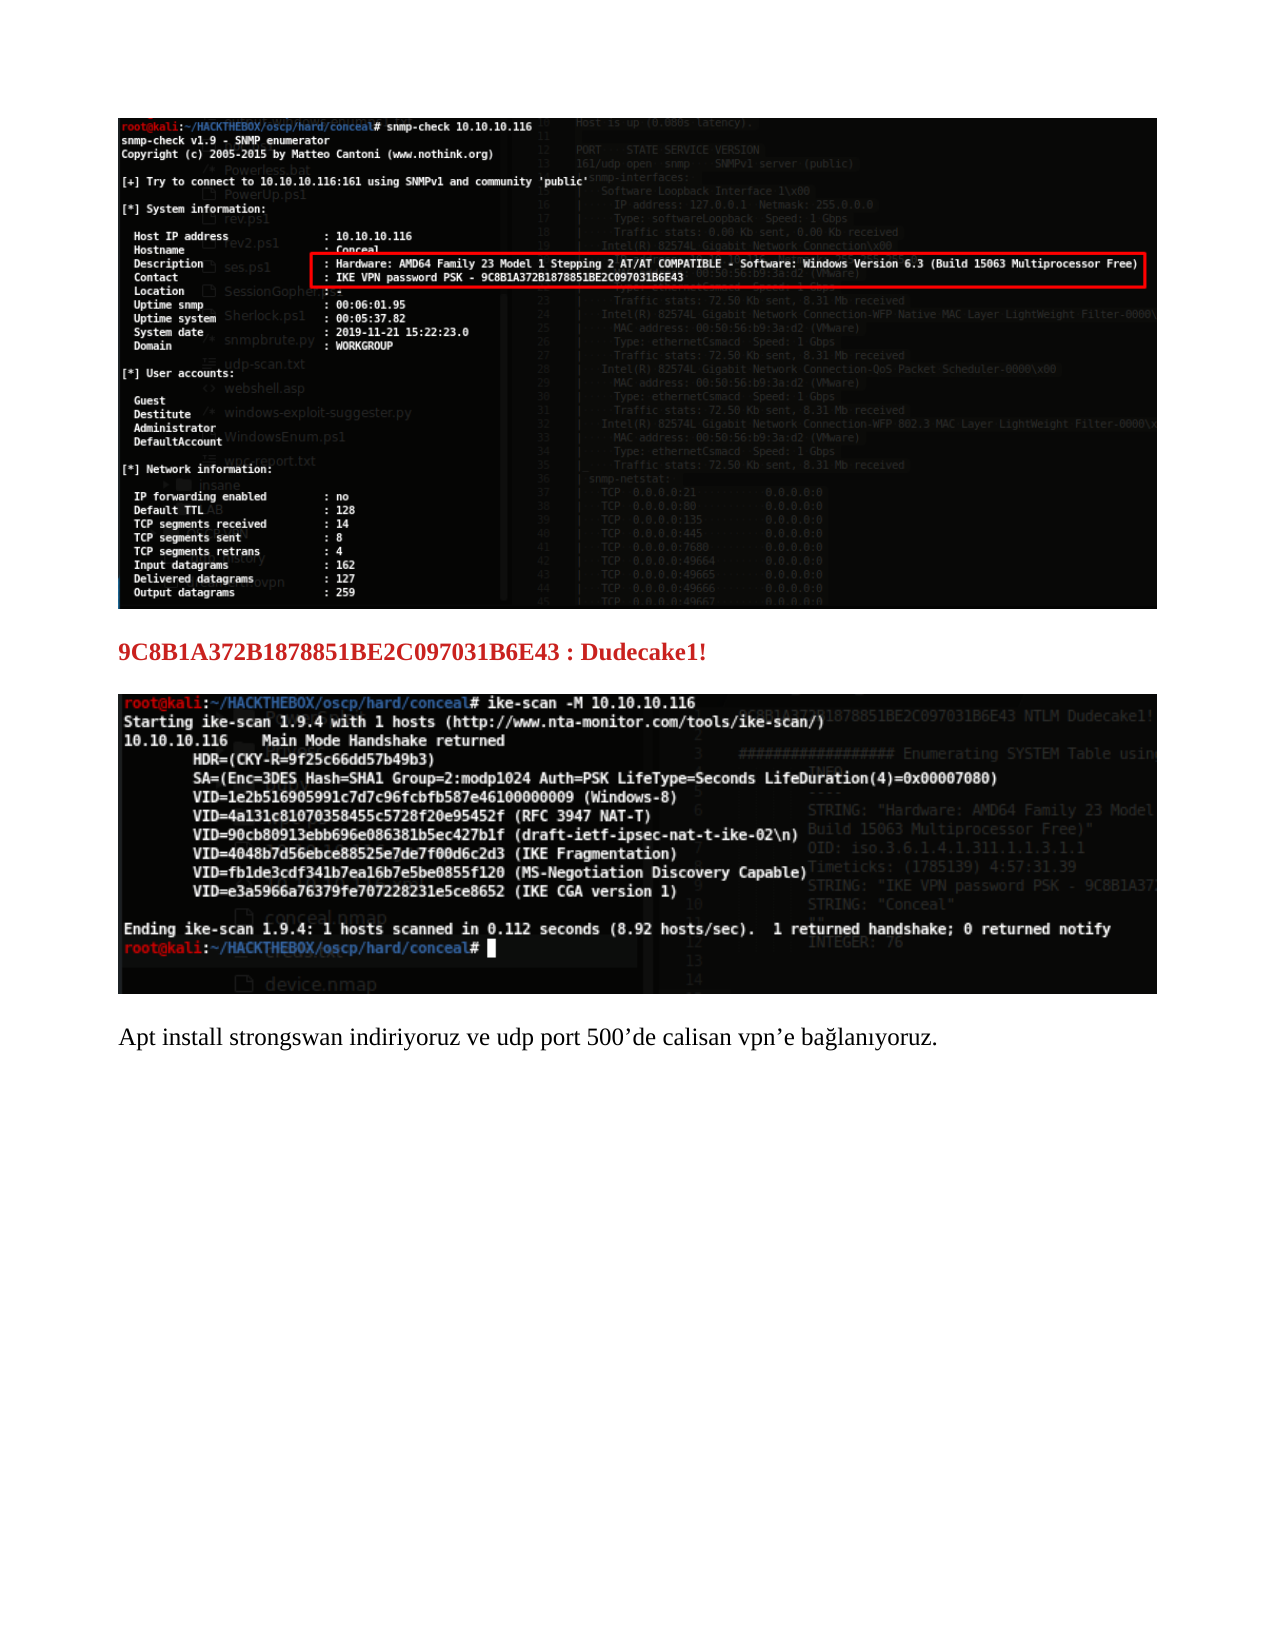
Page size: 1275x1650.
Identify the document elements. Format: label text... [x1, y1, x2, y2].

text 9C8B1A372B1878851BE2C097031B6E43 : Dudecake1! [118, 637, 1157, 666]
picture [118, 118, 1157, 609]
picture [118, 694, 1157, 994]
text Apt install strongswan indiriyoruz ve udp port 500’de calisan vpn’e bağlanıyoruz. [118, 1022, 1157, 1051]
